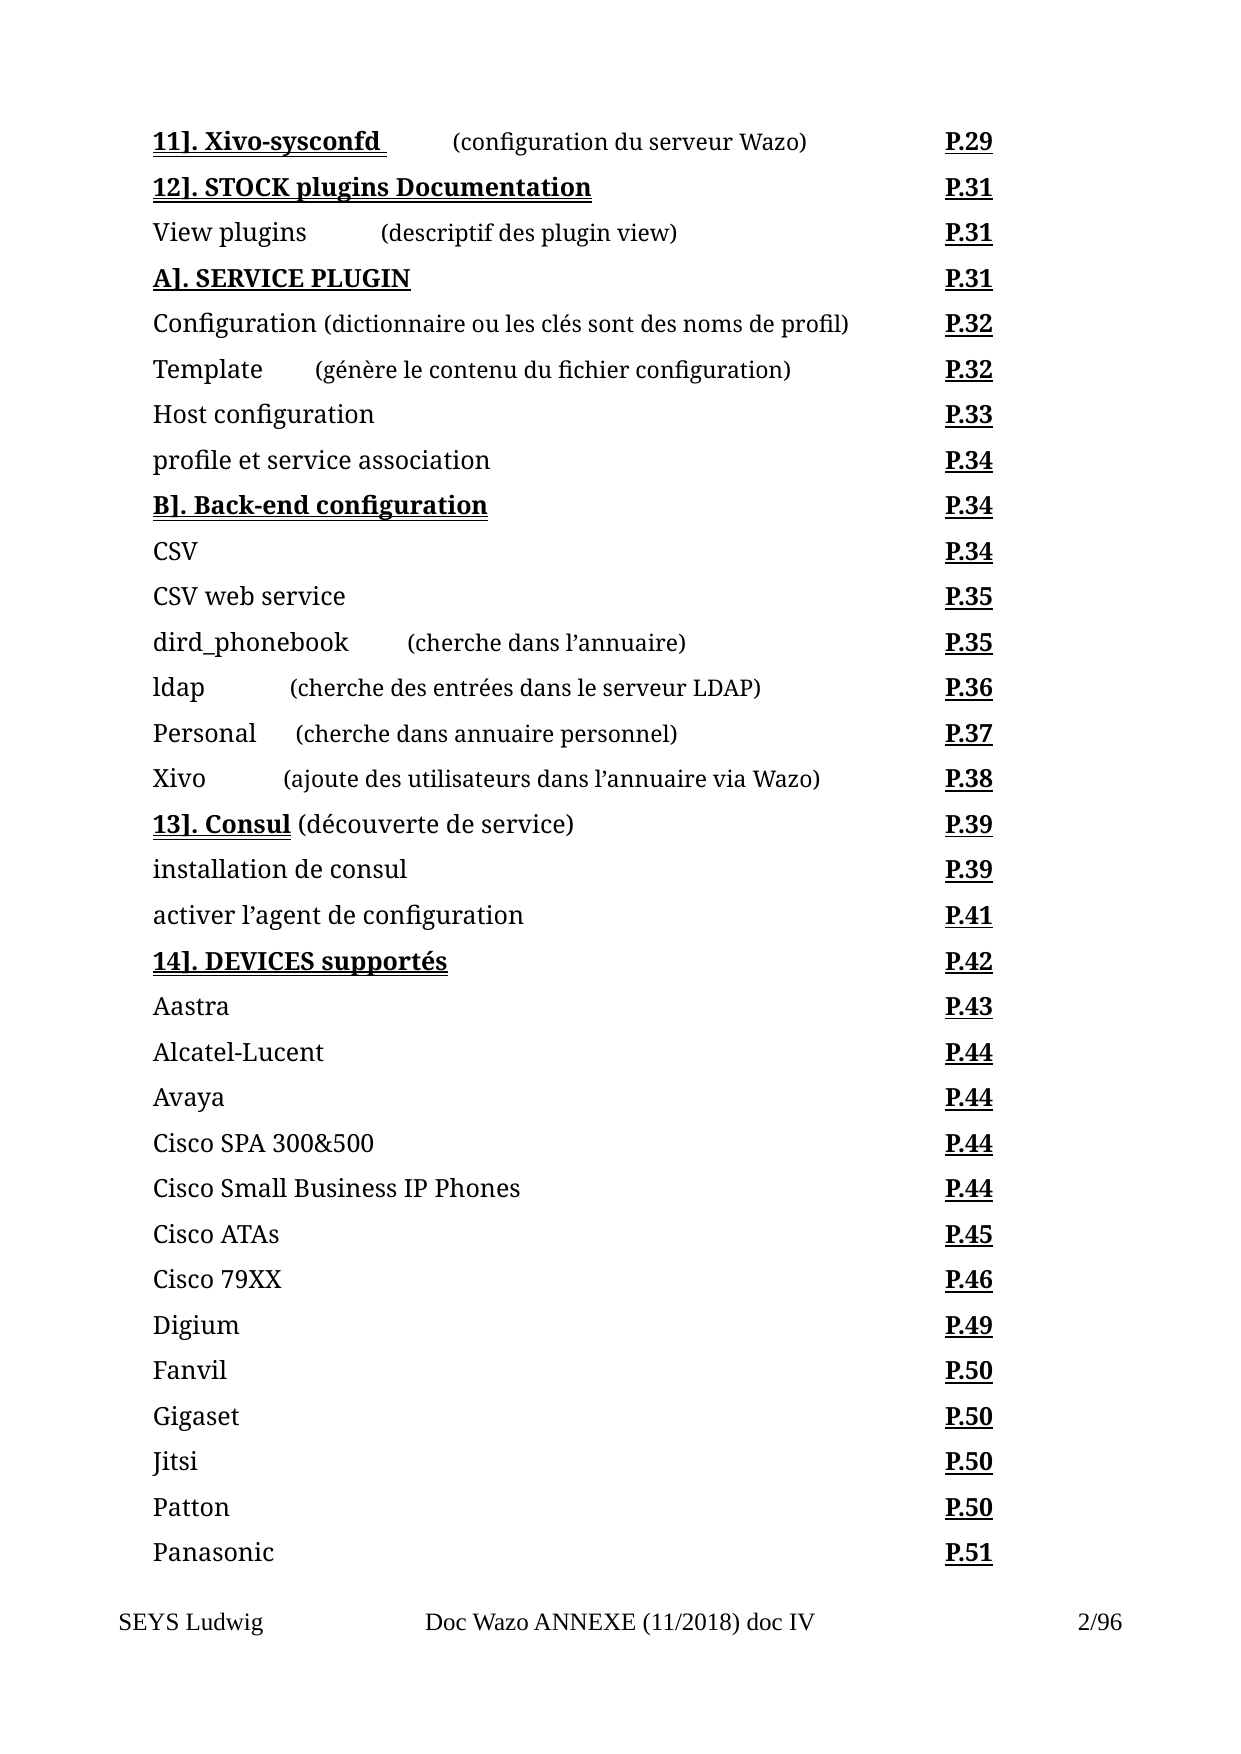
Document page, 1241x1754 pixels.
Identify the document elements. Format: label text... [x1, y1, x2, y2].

table_cell P.42 [939, 938, 1123, 983]
table_cell P.50 [939, 1484, 1123, 1529]
table_cell Jitsi [147, 1438, 939, 1484]
table_cell P.39 [939, 846, 1123, 892]
table_cell Fanvil [147, 1347, 939, 1393]
table_cell P.50 [939, 1347, 1123, 1393]
table_cell P.45 [939, 1211, 1123, 1256]
table_cell Cisco 79XX [147, 1256, 939, 1302]
table_cell ldap (cherche des entrées dans le serveur LDAP) [147, 664, 939, 710]
table_cell Cisco ATAs [147, 1211, 939, 1256]
table_cell Configuration (dictionnaire ou les clés sont des noms de profil) [147, 300, 939, 346]
table_cell P.38 [939, 755, 1123, 801]
table_cell profile et service association [147, 437, 939, 482]
table_cell P.44 [939, 1029, 1123, 1074]
table_cell B]. Back-end configuration [147, 482, 939, 528]
table_cell P.34 [939, 528, 1123, 573]
table_cell P.32 [939, 346, 1123, 391]
table_cell CSV [147, 528, 939, 573]
table_cell Cisco SPA 300&500 [147, 1120, 939, 1165]
table_cell Personal (cherche dans annuaire personnel) [147, 710, 939, 755]
table_cell P.43 [939, 983, 1123, 1028]
table_cell P.35 [939, 619, 1123, 664]
table_cell P.46 [939, 1256, 1123, 1302]
table_cell P.49 [939, 1302, 1123, 1347]
table_cell P.34 [939, 437, 1123, 482]
table_cell installation de consul [147, 846, 939, 892]
table_cell Digium [147, 1302, 939, 1347]
table_cell P.35 [939, 573, 1123, 619]
table_cell P.29 [939, 118, 1123, 164]
table_cell Alcatel-Lucent [147, 1029, 939, 1074]
table_cell Gigaset [147, 1393, 939, 1438]
table_cell A]. SERVICE PLUGIN [147, 255, 939, 300]
table_cell P.31 [939, 164, 1123, 209]
table_cell P.32 [939, 300, 1123, 346]
table_cell Cisco Small Business IP Phones [147, 1165, 939, 1211]
table_cell P.31 [939, 255, 1123, 300]
table_cell dird_phonebook (cherche dans l’annuaire) [147, 619, 939, 664]
table_cell Avaya [147, 1074, 939, 1119]
table_cell P.36 [939, 664, 1123, 710]
table_cell 11]. Xivo-sysconfd (configuration du serveur Wazo) [147, 118, 939, 164]
table_cell P.31 [939, 209, 1123, 255]
table_cell Panasonic [147, 1529, 939, 1575]
table_cell P.37 [939, 710, 1123, 755]
table_cell P.51 [939, 1529, 1123, 1575]
table_cell P.44 [939, 1074, 1123, 1119]
table_cell Aastra [147, 983, 939, 1028]
table_cell P.39 [939, 801, 1123, 846]
table_cell 13]. Consul (découverte de service) [147, 801, 939, 846]
table_cell Patton [147, 1484, 939, 1529]
table_cell 14]. DEVICES supportés [147, 938, 939, 983]
table_cell P.33 [939, 391, 1123, 437]
table_cell P.50 [939, 1438, 1123, 1484]
table_cell Template (génère le contenu du fichier configuration) [147, 346, 939, 391]
table_cell P.41 [939, 892, 1123, 937]
table_cell View plugins (descriptif des plugin view) [147, 209, 939, 255]
table_cell activer l’agent de configuration [147, 892, 939, 937]
table_cell 12]. STOCK plugins Documentation [147, 164, 939, 209]
table_cell Xivo (ajoute des utilisateurs dans l’annuaire via Wazo) [147, 755, 939, 801]
table_cell Host configuration [147, 391, 939, 437]
table_cell P.50 [939, 1393, 1123, 1438]
table_cell P.44 [939, 1120, 1123, 1165]
table_cell CSV web service [147, 573, 939, 619]
table_cell P.34 [939, 482, 1123, 528]
table_cell P.44 [939, 1165, 1123, 1211]
